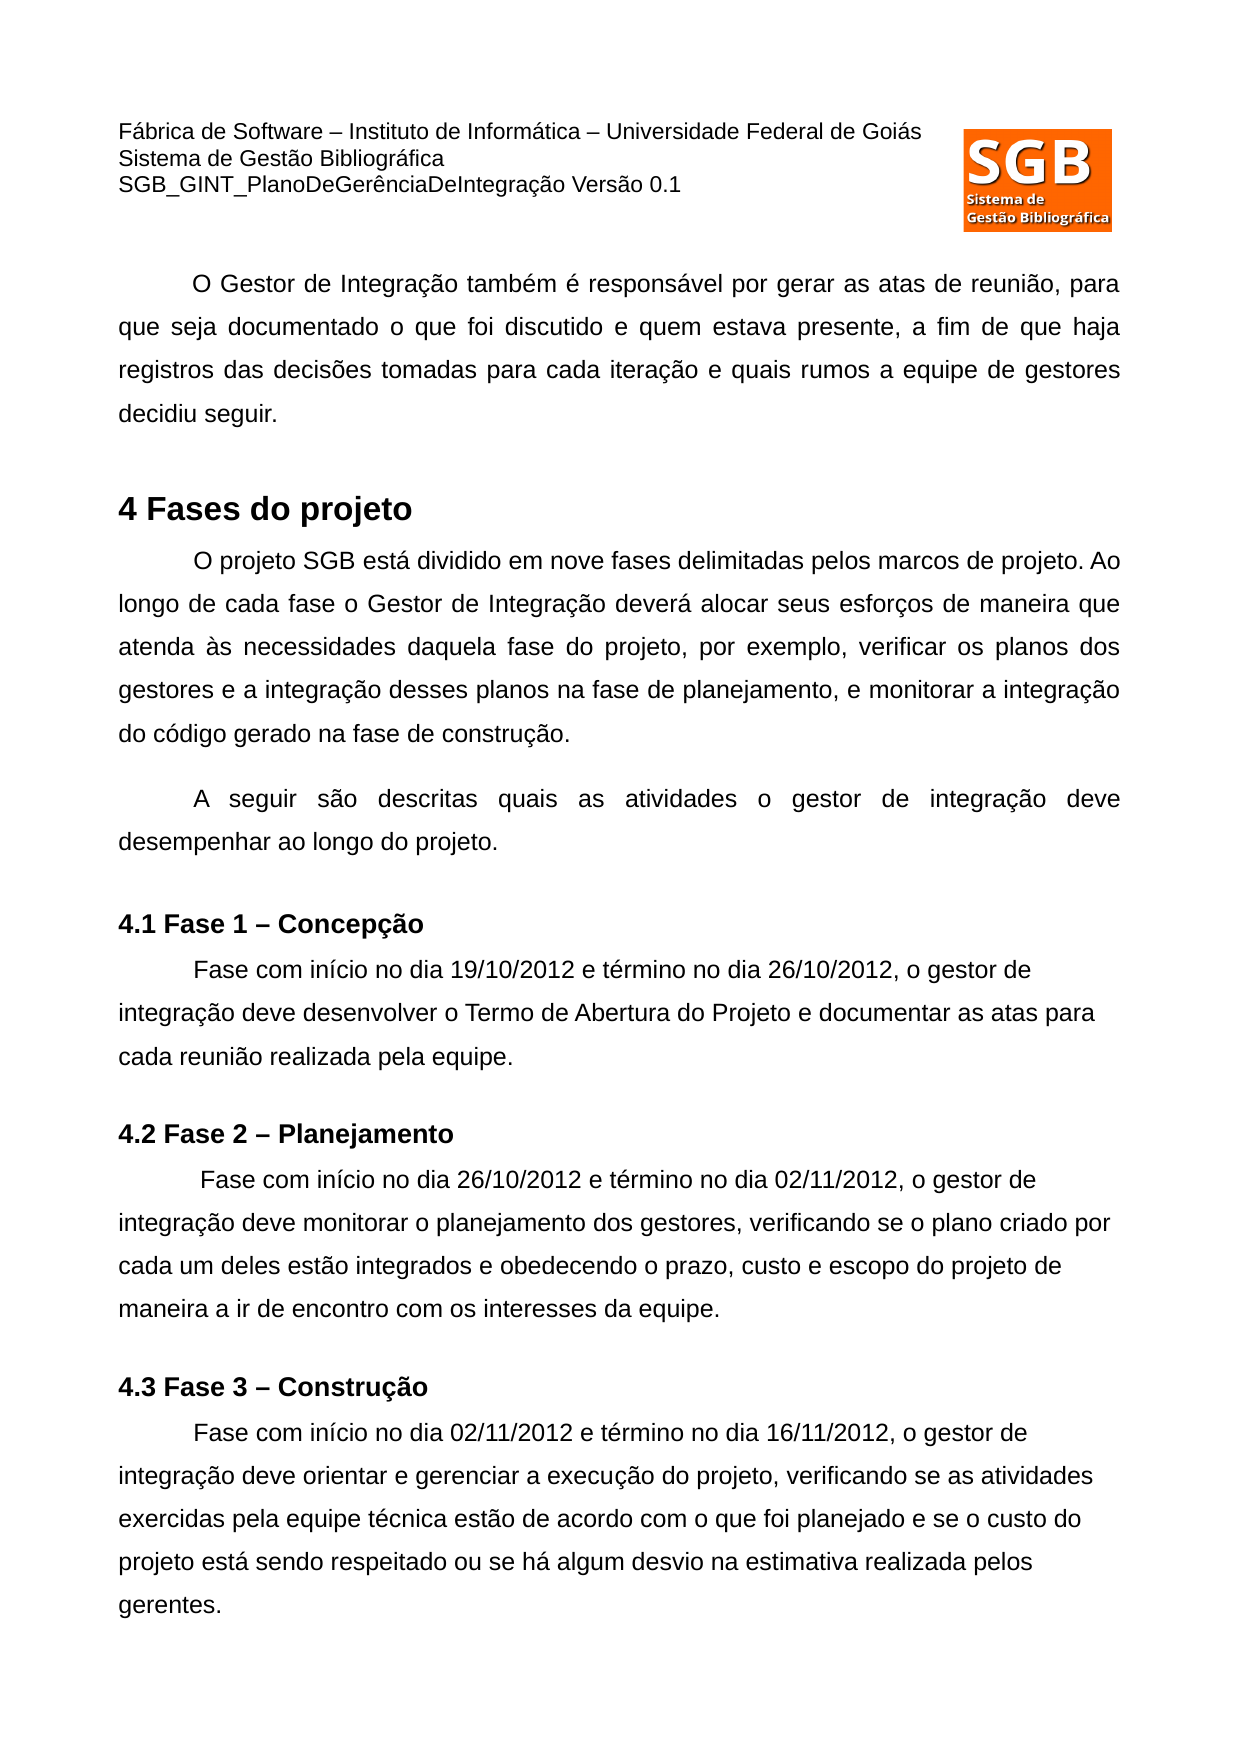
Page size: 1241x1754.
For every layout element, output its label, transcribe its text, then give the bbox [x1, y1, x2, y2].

subtitle 4.1 Fase 1 – Concepção [118, 908, 1122, 940]
text A seguir são descritas quais as atividades o gestor de integração deve desempenhar ao longo do projeto. [118, 784, 1122, 856]
text Fase com início no dia 19/10/2012 e término no dia 26/10/2012, o gestor de integração deve desenvolver o Termo de Abertura do Projeto e documentar as atas para cada reunião realizada pela equipe. [118, 955, 1122, 1070]
text O projeto SGB está dividido em nove fases delimitadas pelos marcos de projeto. Ao longo de cada fase o Gestor de Integração deverá alocar seus esforços de maneira que atenda às necessidades daquela fase do projeto, por exemplo, verificar os planos dos gestores e a integração desses planos na fase de planejamento, e monitorar a integração do código gerado na fase de construção. [118, 546, 1122, 747]
text Fase com início no dia 02/11/2012 e término no dia 16/11/2012, o gestor de integração deve orientar e gerenciar a execução do projeto, verificando se as atividades exercidas pela equipe técnica estão de acordo com o que foi planejado e se o custo do projeto está sendo respeitado ou se há algum desvio na estimativa realizada pelos gerentes. [118, 1418, 1122, 1619]
text Fase com início no dia 26/10/2012 e término no dia 02/11/2012, o gestor de integração deve monitorar o planejamento dos gestores, verificando se o plano criado por cada um deles estão integrados e obedecendo o prazo, custo e escopo do projeto de maneira a ir de encontro com os interesses da equipe. [118, 1165, 1122, 1323]
subtitle 4 Fases do projeto [118, 488, 1122, 527]
subtitle 4.3 Fase 3 – Construção [118, 1371, 1122, 1402]
picture [963, 129, 1112, 232]
subtitle 4.2 Fase 2 – Planejamento [118, 1118, 1122, 1149]
text O Gestor de Integração também é responsável por gerar as atas de reunião, para que seja documentado o que foi discutido e quem estava presente, a fim de que haja registros das decisões tomadas para cada iteração e quais rumos a equipe de gestores decidiu seguir. [118, 269, 1122, 427]
